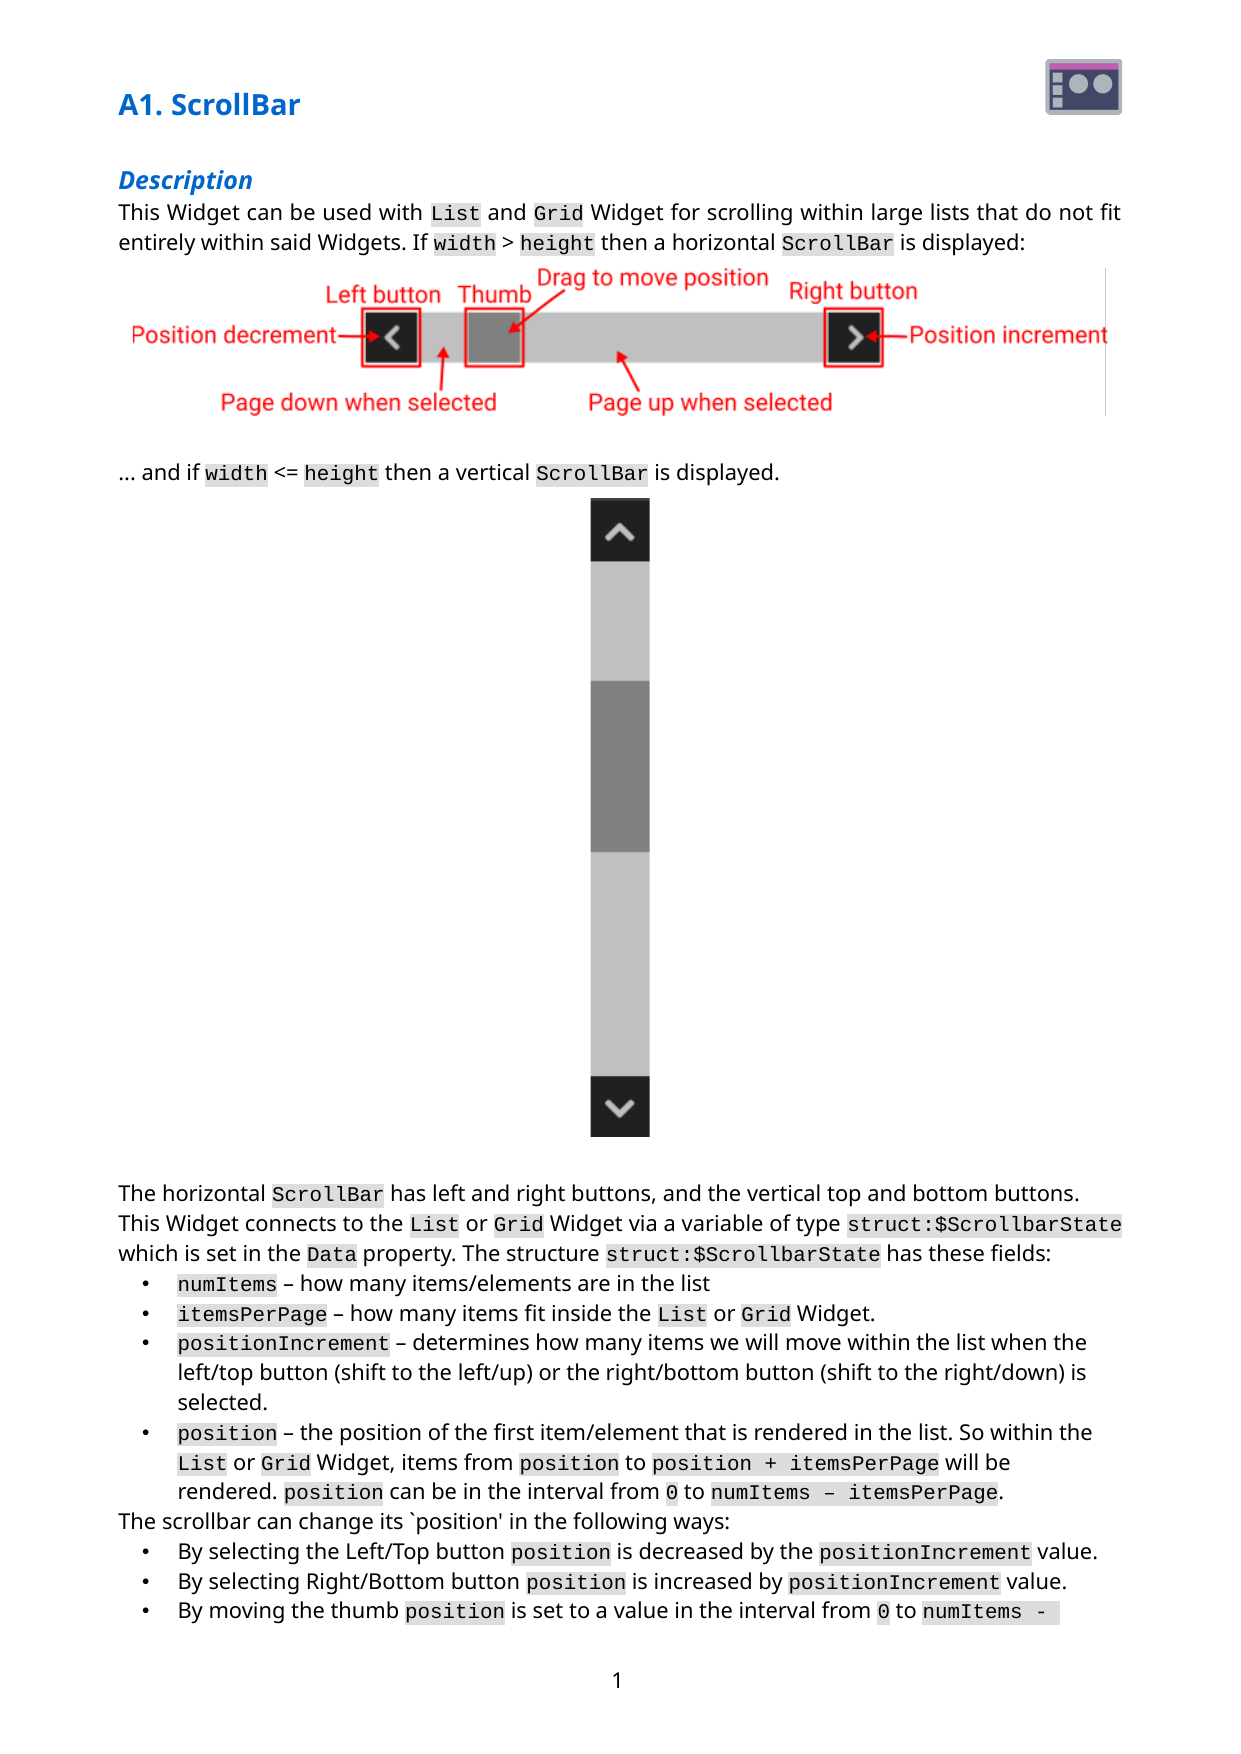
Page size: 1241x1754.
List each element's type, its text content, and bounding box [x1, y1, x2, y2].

list numItems – how many items/elements are in the list [142, 1268, 1110, 1297]
text This Widget connects to the List or Grid Widget via a variable of type struct:$ScrollbarState which is set in the Data property. The structure struct:$ScrollbarState has these fields: [118, 1208, 1122, 1268]
subtitle Description [118, 163, 1122, 197]
list itemsPerPage – how many items fit inside the List or Grid Widget. [142, 1297, 1110, 1327]
subtitle ScrollBar [118, 84, 1122, 124]
list positionIncrement – determines how many items we will move within the list when the left/top button (shift to the left/up) or the right/bottom button (shift to the right/down) is selected. [142, 1327, 1110, 1417]
list By moving the thumb position is set to a value in the interval from 0 to numItems [142, 1595, 1110, 1625]
picture [132, 268, 1108, 416]
picture [590, 498, 650, 1137]
text ... and if width <= height then a vertical ScrollBar is displayed. [118, 457, 1122, 487]
list By selecting the Left/Top button position is decreased by the positionIncrement value. [142, 1536, 1110, 1566]
text This Widget can be used with List and Grid Widget for scrolling within large lists that do not fit entirely within said Widgets. If width > height then a horizontal ScrollBar is displayed: [118, 197, 1122, 256]
list position – the position of the first item/element that is rendered in the list. So within the List or Grid Widget, items from position to position + itemsPerPage will be rendered. position can be in the interval from 0 to numItems – itemsPerPage. [142, 1417, 1110, 1506]
text The scrollbar can change its `position' in the following ways: [118, 1506, 1122, 1536]
text The horizontal ScrollBar has left and right buttons, and the vertical top and bottom buttons. [118, 1178, 1122, 1208]
picture [1045, 59, 1123, 115]
list By selecting Right/Bottom button position is increased by positionIncrement value. [142, 1566, 1110, 1595]
